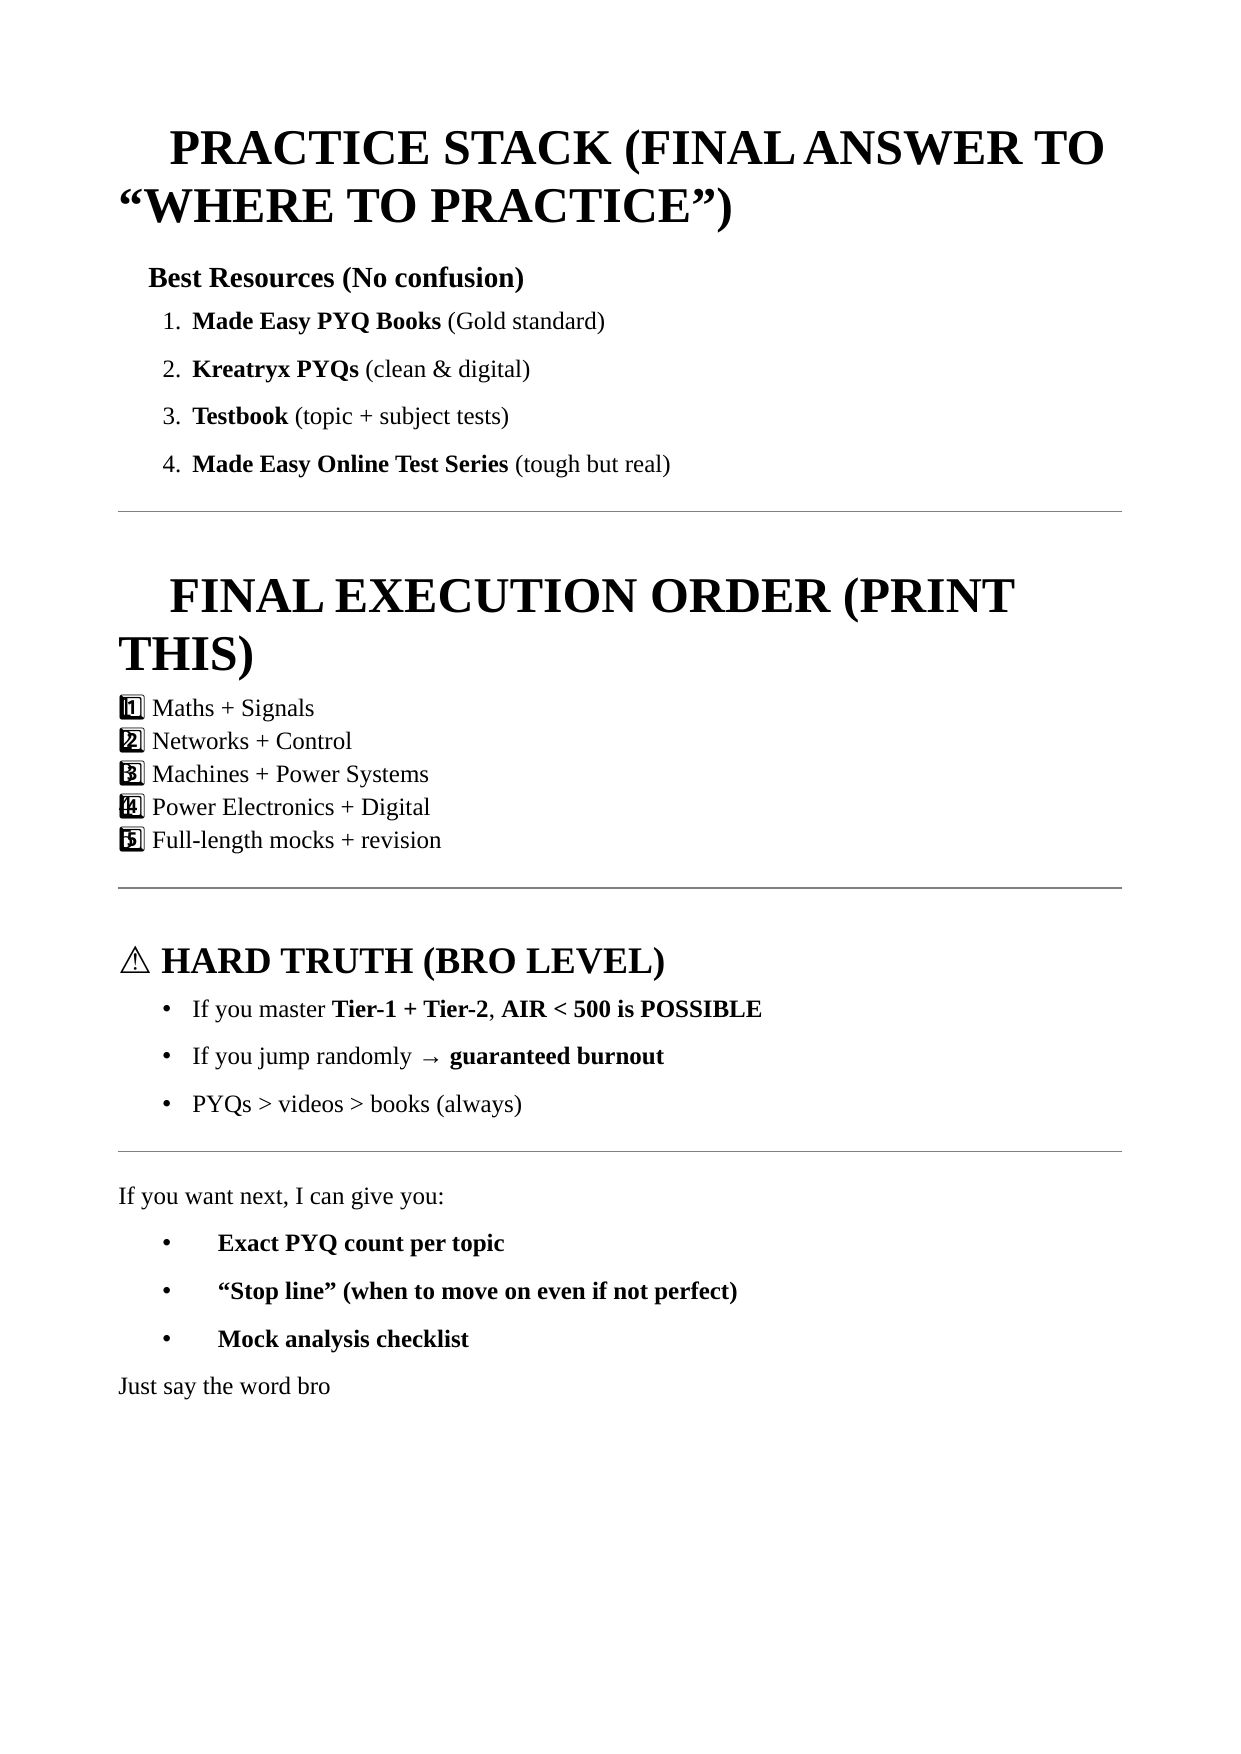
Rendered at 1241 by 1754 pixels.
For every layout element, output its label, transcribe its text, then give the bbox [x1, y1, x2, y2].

list PYQs > videos > books (always) [162, 1089, 1122, 1118]
list ✅ Mock analysis checklist [162, 1324, 1122, 1352]
subtitle ✅ Best Resources (No confusion) [118, 260, 1122, 294]
list Made Easy Online Test Series (tough but real) [162, 449, 1122, 478]
list ✅ Exact PYQ count per topic [162, 1228, 1122, 1257]
list Kreatryx PYQs (clean & digital) [162, 354, 1122, 383]
subtitle ⚠️ HARD TRUTH (BRO LEVEL) [118, 938, 1122, 981]
list Testbook (topic + subject tests) [162, 401, 1122, 430]
list If you master Tier-1 + Tier-2, AIR < 500 is POSSIBLE [162, 994, 1122, 1023]
text If you want next, I can give you: [118, 1181, 1122, 1210]
text Just say the word bro 🔥 [118, 1371, 1122, 1400]
list ✅ “Stop line” (when to move on even if not perfect) [162, 1276, 1122, 1305]
list Made Easy PYQ Books (Gold standard) [162, 306, 1122, 335]
subtitle 🧠 FINAL EXECUTION ORDER (PRINT THIS) [118, 566, 1122, 681]
subtitle 🧪 PRACTICE STACK (FINAL ANSWER TO “WHERE TO PRACTICE”) [118, 118, 1122, 233]
list If you jump randomly → guaranteed burnout [162, 1041, 1122, 1070]
text 1️⃣ Maths + Signals 2️⃣ Networks + Control 3️⃣ Machines + Power Systems 4️⃣ Power Electronics + Digital 5️⃣ Full-length mocks + revision [118, 693, 1122, 854]
